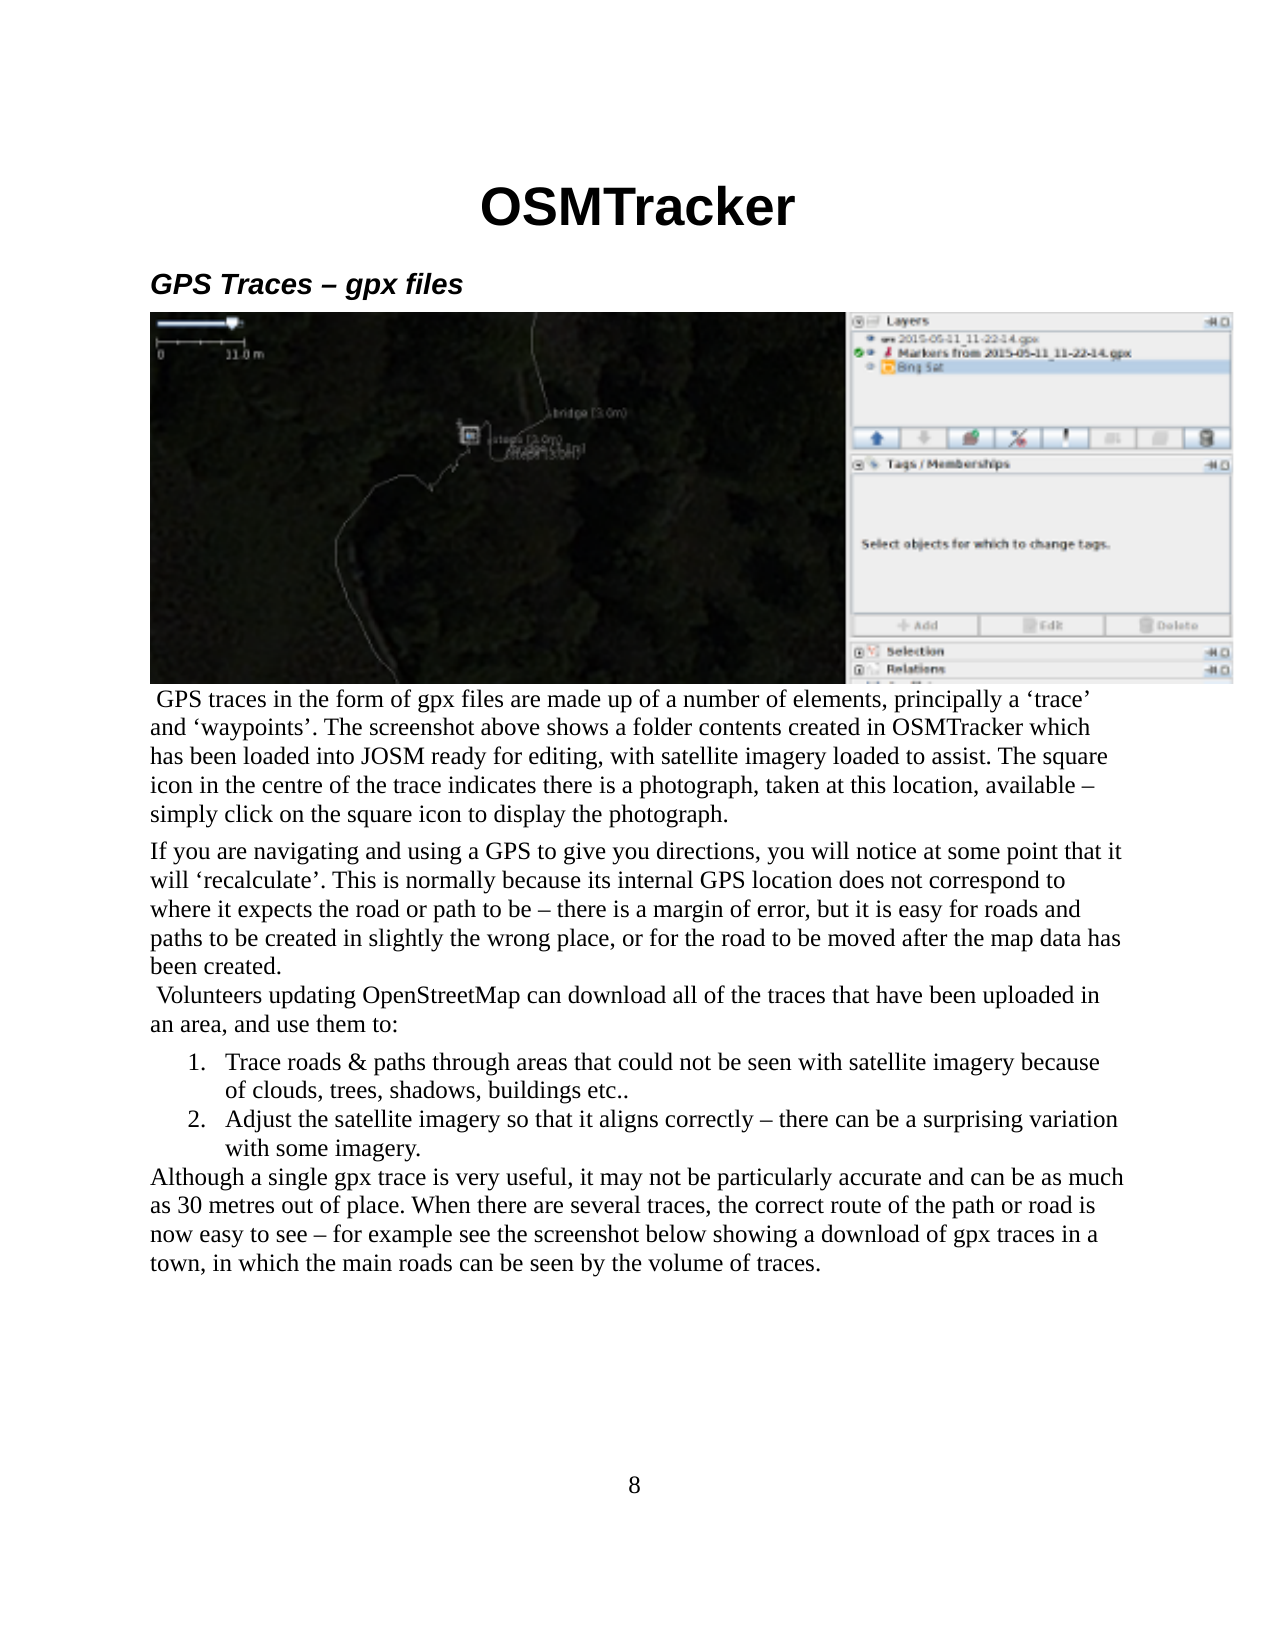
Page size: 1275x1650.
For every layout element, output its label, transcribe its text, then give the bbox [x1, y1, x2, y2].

text Although a single gpx trace is very useful, it may not be particularly accurate and can be as much as 30 metres out of place. When there are several traces, the correct route of the path or road is now easy to see – for example see the screenshot below showing a download of gpx traces in a town, in which the main roads can be seen by the volume of traces. [150, 1162, 1125, 1277]
subtitle GPS Traces – gpx files [150, 267, 1125, 300]
text If you are navigating and using a GPS to give you directions, you will notice at some point that it will ‘recalculate’. This is normally because its internal GPS location does not correspond to where it expects the road or path to be – there is a margin of error, but it is easy for roads and paths to be created in slightly the wrong place, or for the road to be moved after the map data has been created. Volunteers updating OpenStreetMap can download all of the traces that have been uploaded in an area, and use them to: [150, 836, 1125, 1038]
picture [150, 312, 1234, 684]
text GPS traces in the form of gpx files are made up of a number of elements, principally a ‘trace’ and ‘waypoints’. The screenshot above shows a folder contents created in OSMTracker which has been loaded into JOSM ready for editing, with satellite imagery loaded to assist. The square icon in the centre of the trace indicates there is a photograph, taken at this location, available – simply click on the square icon to display the photograph. [150, 684, 1125, 827]
list Trace roads & paths through areas that could not be seen with satellite imagery because of clouds, trees, shadows, buildings etc.. [187, 1047, 1125, 1104]
list Adjust the satellite imagery so that it aligns correctly – there can be a surprising variation with some imagery. [187, 1104, 1125, 1162]
